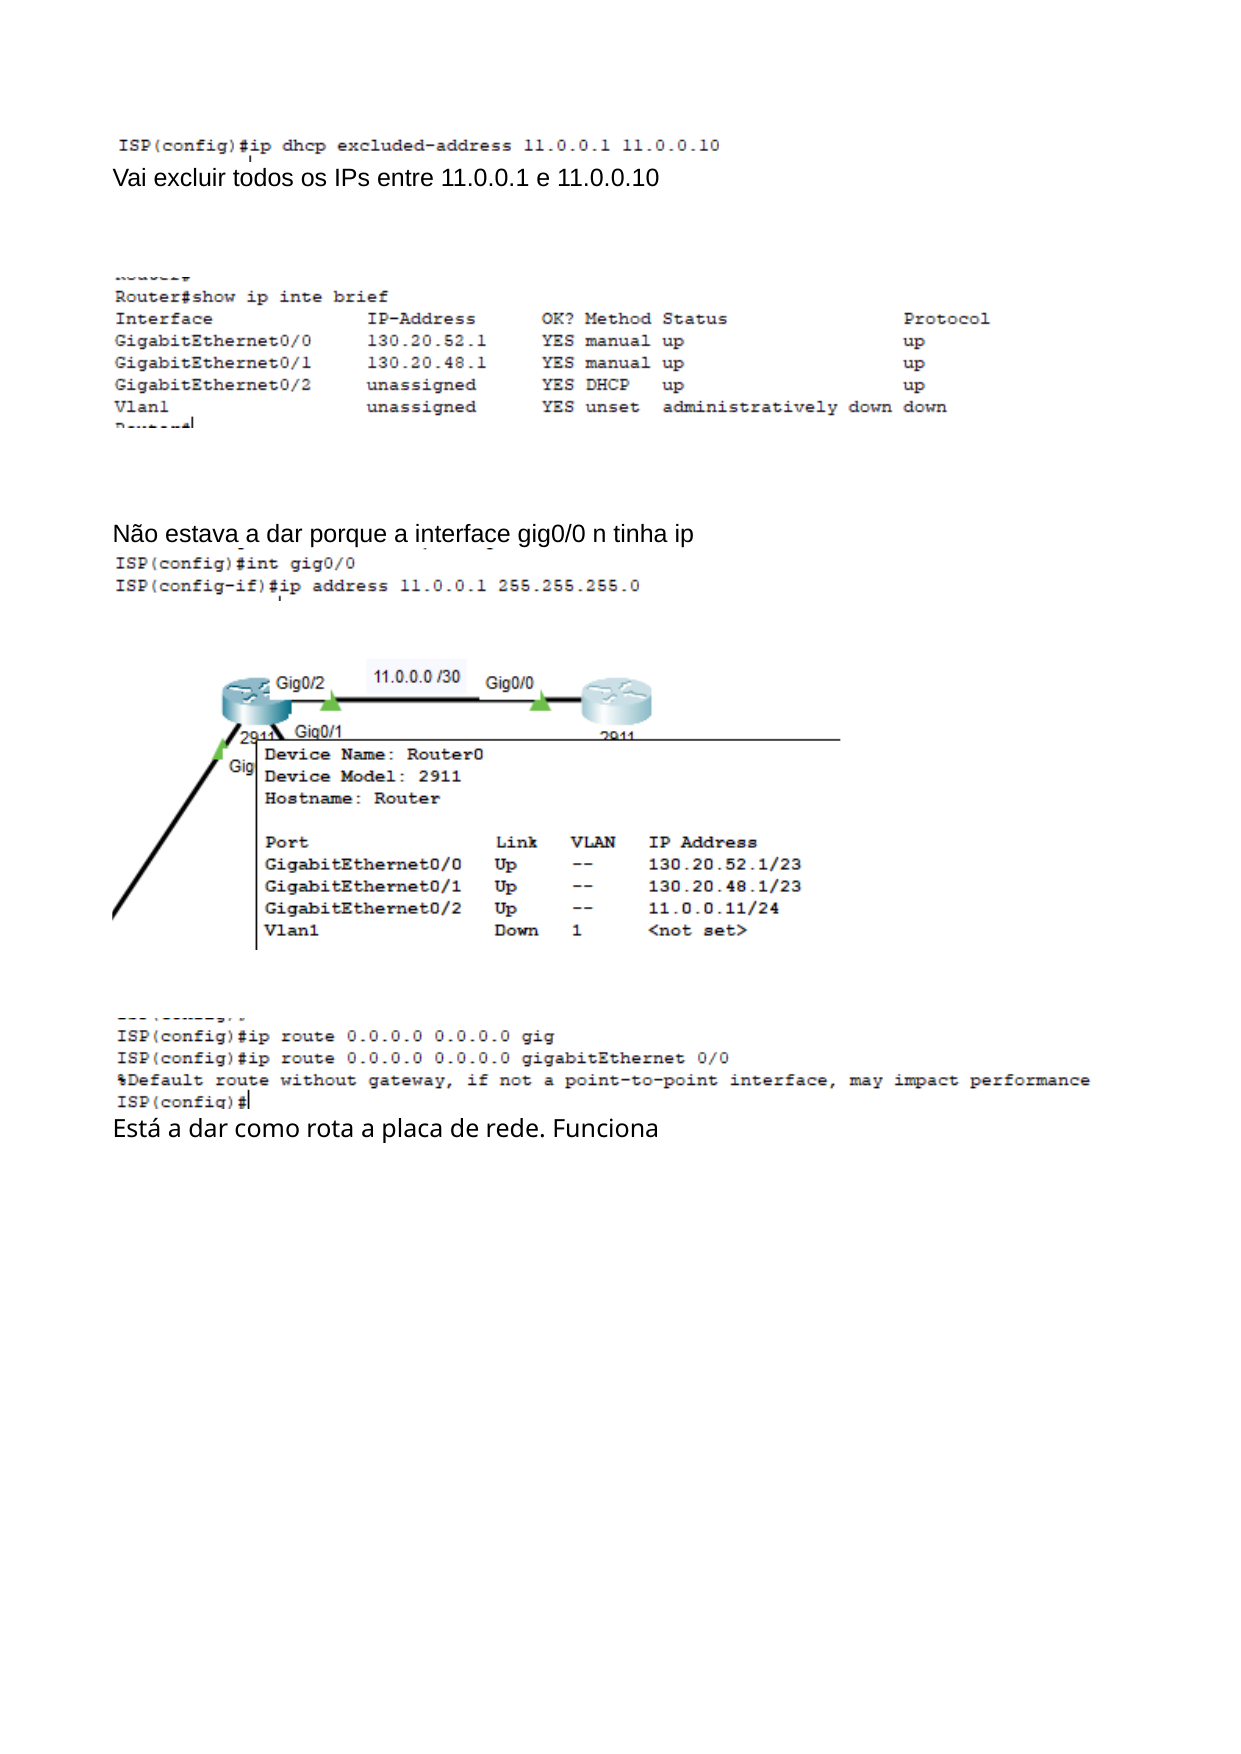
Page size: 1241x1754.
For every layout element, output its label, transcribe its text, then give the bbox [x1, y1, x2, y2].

text Está a dar como rota a placa de rede. Funciona [112, 1110, 1143, 1144]
text Não estava a dar porque a interface gig0/0 n tinha ip [112, 519, 1143, 548]
text Vai excluir todos os IPs entre 11.0.0.1 e 11.0.0.10 [112, 163, 1143, 192]
